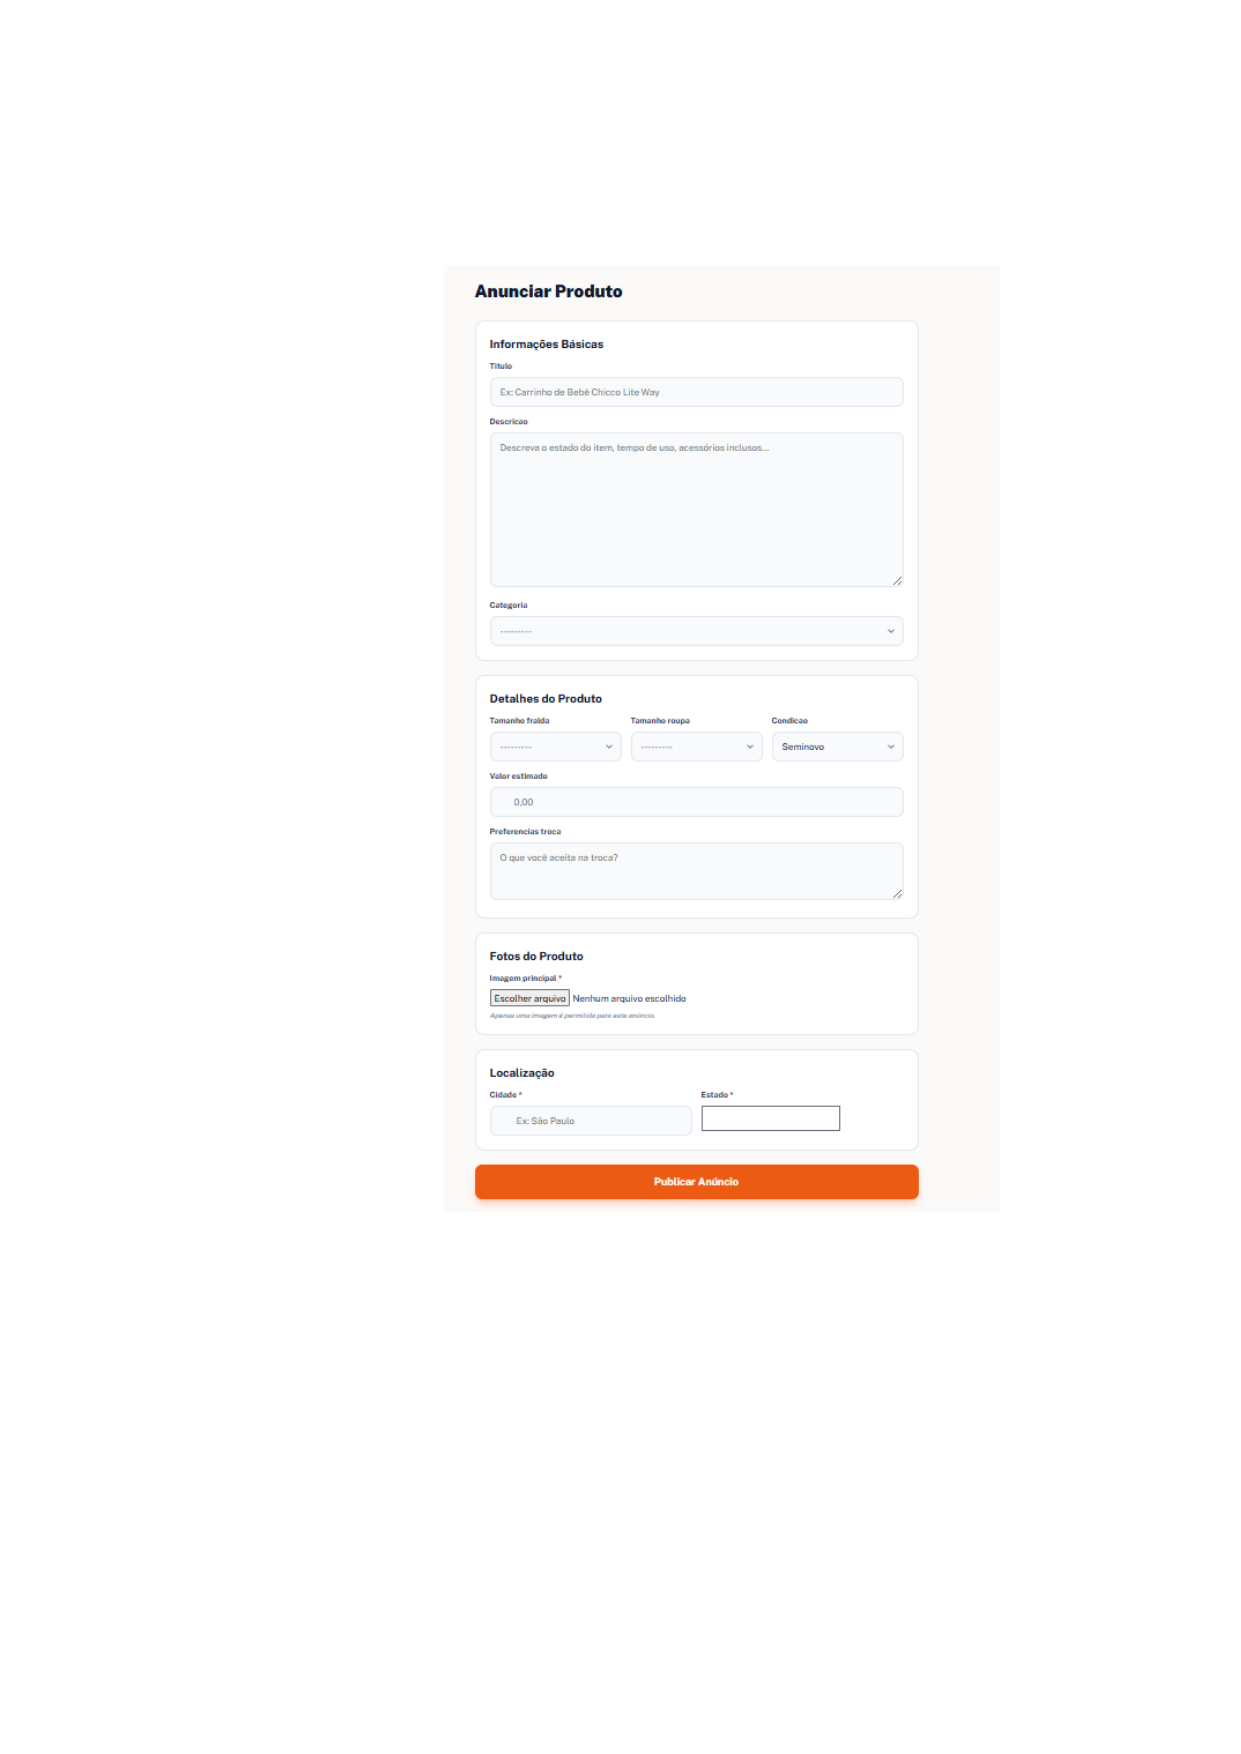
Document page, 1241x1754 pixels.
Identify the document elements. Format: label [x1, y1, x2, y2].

picture [444, 265, 1001, 1212]
